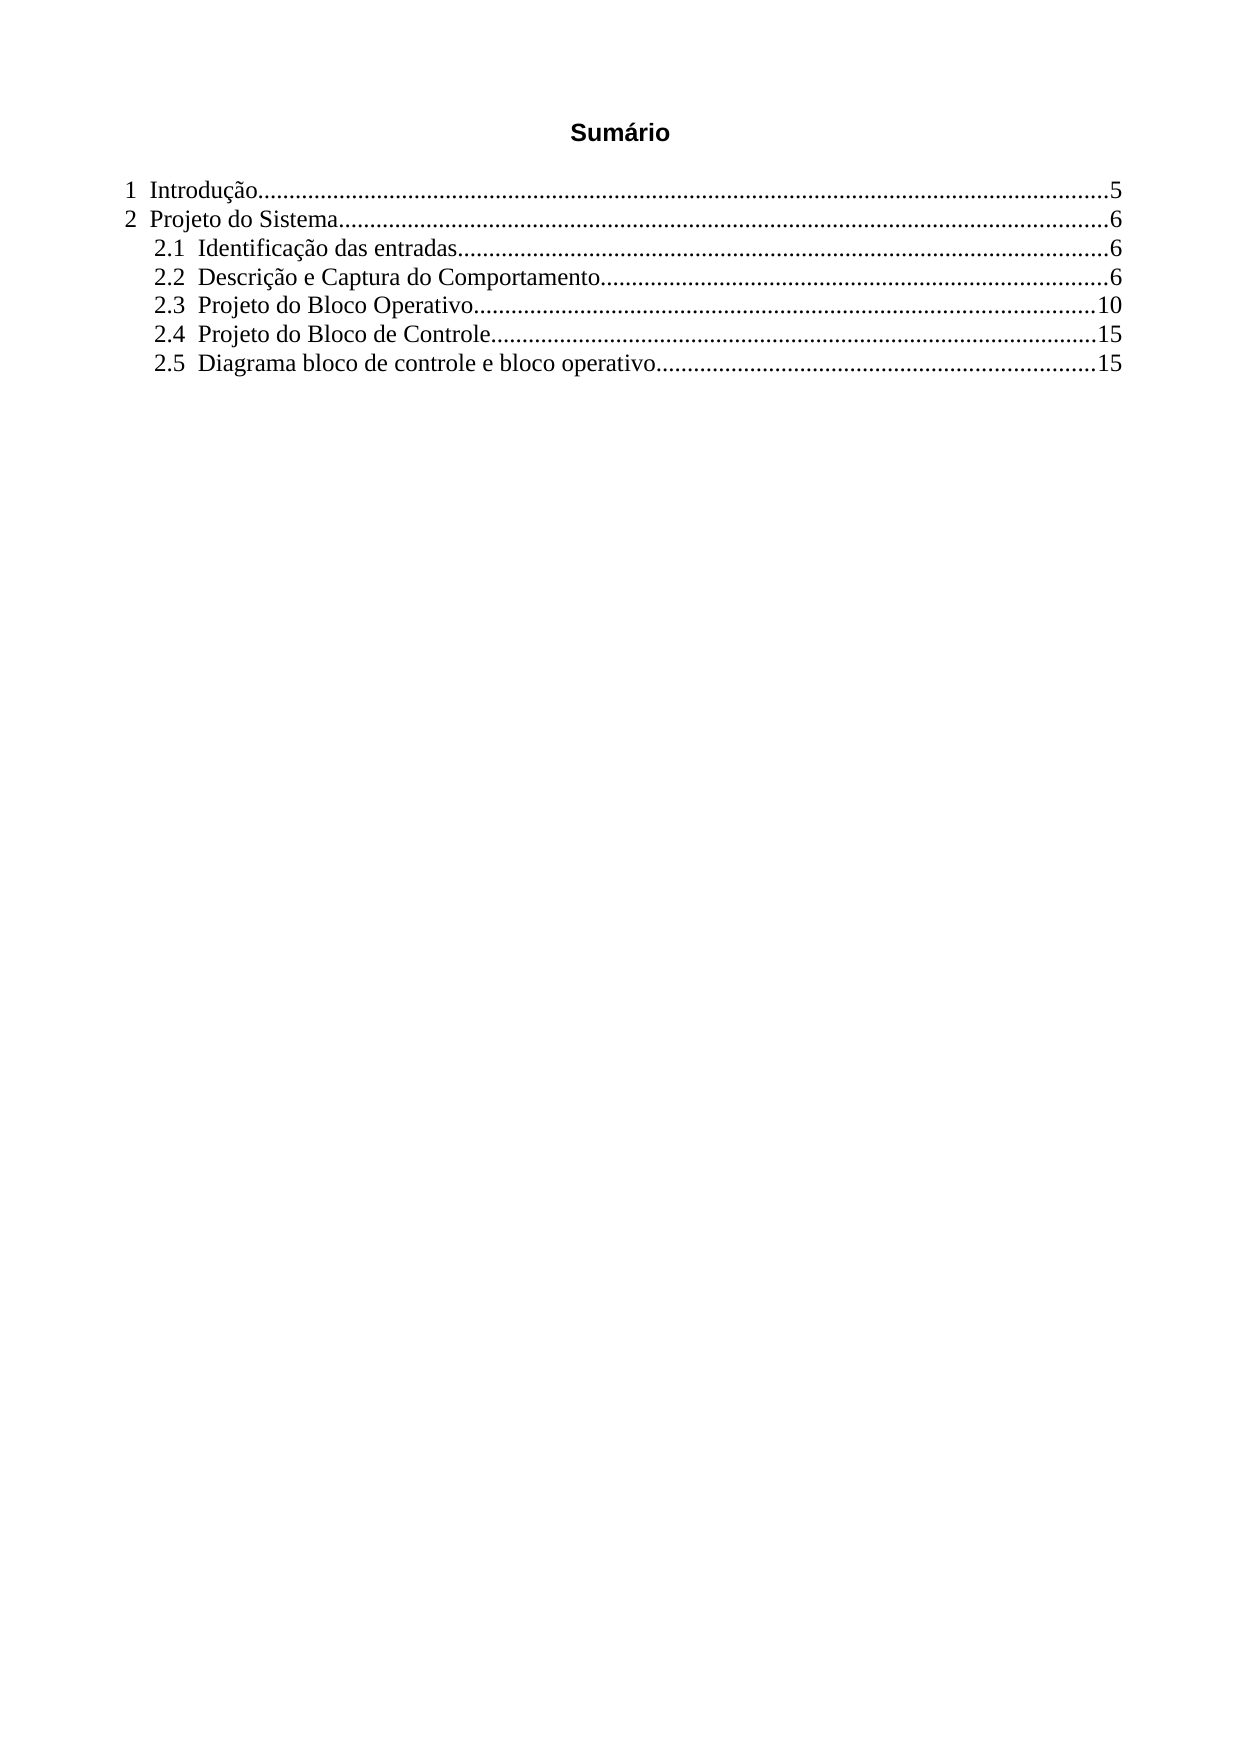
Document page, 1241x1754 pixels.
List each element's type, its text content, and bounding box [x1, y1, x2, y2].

text 2.2 Descrição e Captura do Comportamento 6 [148, 262, 1122, 291]
text 2.5 Diagrama bloco de controle e bloco operativo 15 [148, 348, 1122, 377]
text Sumário [118, 118, 1122, 147]
text 1 Introdução 5 [118, 176, 1122, 204]
text 2.3 Projeto do Bloco Operativo 10 [148, 291, 1122, 319]
text 2.4 Projeto do Bloco de Controle 15 [148, 319, 1122, 348]
text 2 Projeto do Sistema 6 [118, 204, 1122, 233]
text 2.1 Identificação das entradas 6 [148, 233, 1122, 262]
